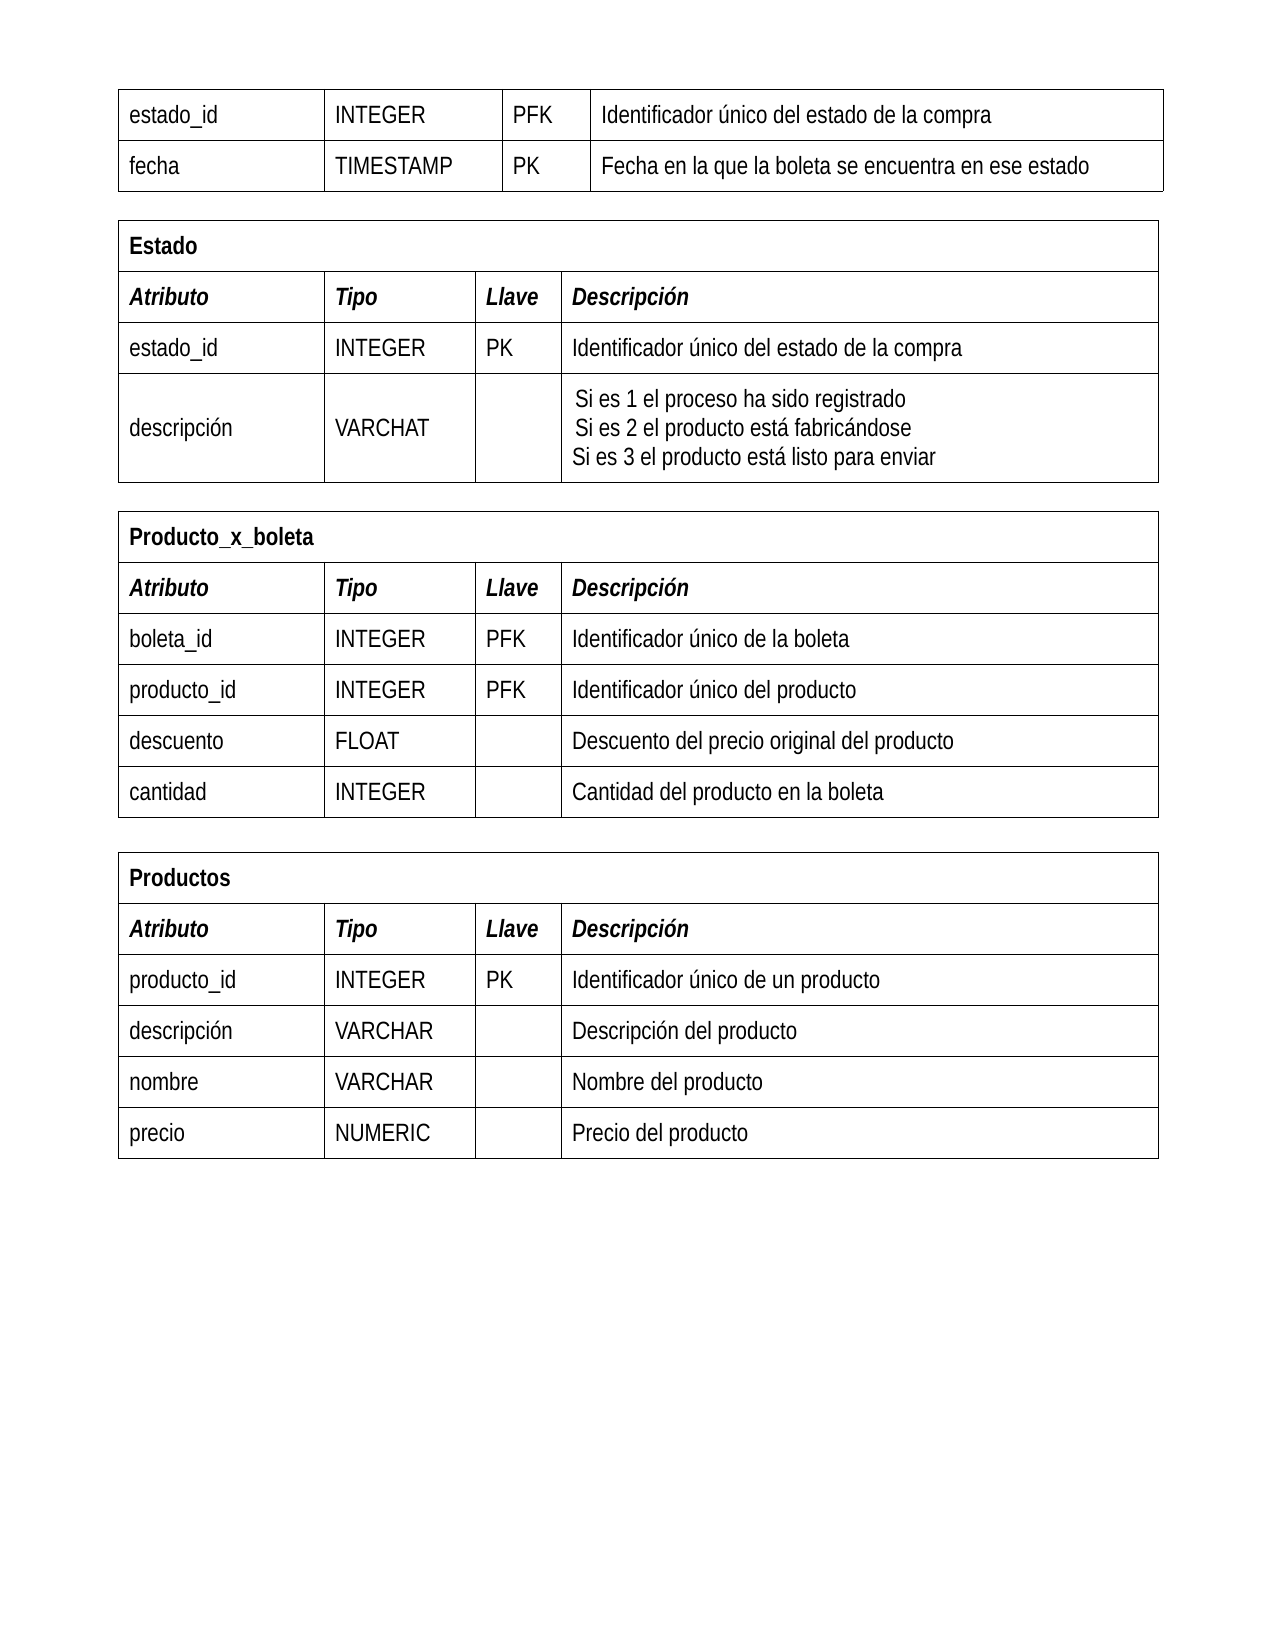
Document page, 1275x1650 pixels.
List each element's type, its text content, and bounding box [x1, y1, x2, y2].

table_cell Descuento del precio original del producto [562, 716, 1158, 766]
table_cell cantidad [119, 767, 324, 817]
table_cell FLOAT [325, 716, 475, 766]
table_cell INTEGER [325, 767, 475, 817]
table_cell boleta_id [119, 614, 324, 664]
table_cell PFK [476, 614, 561, 664]
table_cell PK [476, 323, 561, 373]
table_cell Descripción [562, 563, 1158, 613]
table_cell Identificador único del producto [562, 665, 1158, 715]
table_cell [476, 1057, 561, 1107]
table_cell Atributo [119, 904, 324, 954]
table_cell VARCHAT [325, 374, 475, 481]
table_cell [476, 1006, 561, 1056]
table_cell Si es 1 el proceso ha sido registrado Si es 2 el producto está fabricándose Si es 3 el producto está listo para enviar [562, 374, 1158, 481]
table_cell Descripción del producto [562, 1006, 1158, 1056]
table_cell Cantidad del producto en la boleta [562, 767, 1158, 817]
table_cell Tipo [325, 904, 475, 954]
table_cell Tipo [325, 272, 475, 322]
table_cell VARCHAR [325, 1006, 475, 1056]
table_cell INTEGER [325, 90, 502, 140]
table_cell PFK [503, 90, 590, 140]
table_cell [476, 716, 561, 766]
table_cell estado_id [119, 323, 324, 373]
table_cell descripción [119, 374, 324, 481]
table_cell fecha [119, 141, 324, 191]
table_cell Atributo [119, 563, 324, 613]
table_cell Llave [476, 272, 561, 322]
table_cell Fecha en la que la boleta se encuentra en ese estado [591, 141, 1163, 191]
table_cell descuento [119, 716, 324, 766]
table_cell Tipo [325, 563, 475, 613]
table_cell descripción [119, 1006, 324, 1056]
table_header Productos [119, 853, 1158, 903]
table_cell [476, 1108, 561, 1158]
table_cell PFK [476, 665, 561, 715]
table_cell Descripción [562, 904, 1158, 954]
table_cell NUMERIC [325, 1108, 475, 1158]
table_cell Nombre del producto [562, 1057, 1158, 1107]
table_cell Llave [476, 904, 561, 954]
table_cell INTEGER [325, 665, 475, 715]
table_cell [476, 374, 561, 481]
table_cell nombre [119, 1057, 324, 1107]
table_cell INTEGER [325, 323, 475, 373]
table_cell Identificador único de un producto [562, 955, 1158, 1005]
table_cell Identificador único del estado de la compra [591, 90, 1163, 140]
table_cell TIMESTAMP [325, 141, 502, 191]
table_cell Llave [476, 563, 561, 613]
table_cell precio [119, 1108, 324, 1158]
table_header Estado [119, 221, 1158, 271]
table_header Producto_x_boleta [119, 512, 1158, 562]
table_cell producto_id [119, 955, 324, 1005]
table_cell Identificador único del estado de la compra [562, 323, 1158, 373]
table_cell PK [476, 955, 561, 1005]
table_cell Atributo [119, 272, 324, 322]
table_cell VARCHAR [325, 1057, 475, 1107]
table_cell producto_id [119, 665, 324, 715]
table_cell Identificador único de la boleta [562, 614, 1158, 664]
table_cell INTEGER [325, 614, 475, 664]
table_cell PK [503, 141, 590, 191]
table_cell INTEGER [325, 955, 475, 1005]
table_cell [476, 767, 561, 817]
table_cell estado_id [119, 90, 324, 140]
table_cell Precio del producto [562, 1108, 1158, 1158]
table_cell Descripción [562, 272, 1158, 322]
